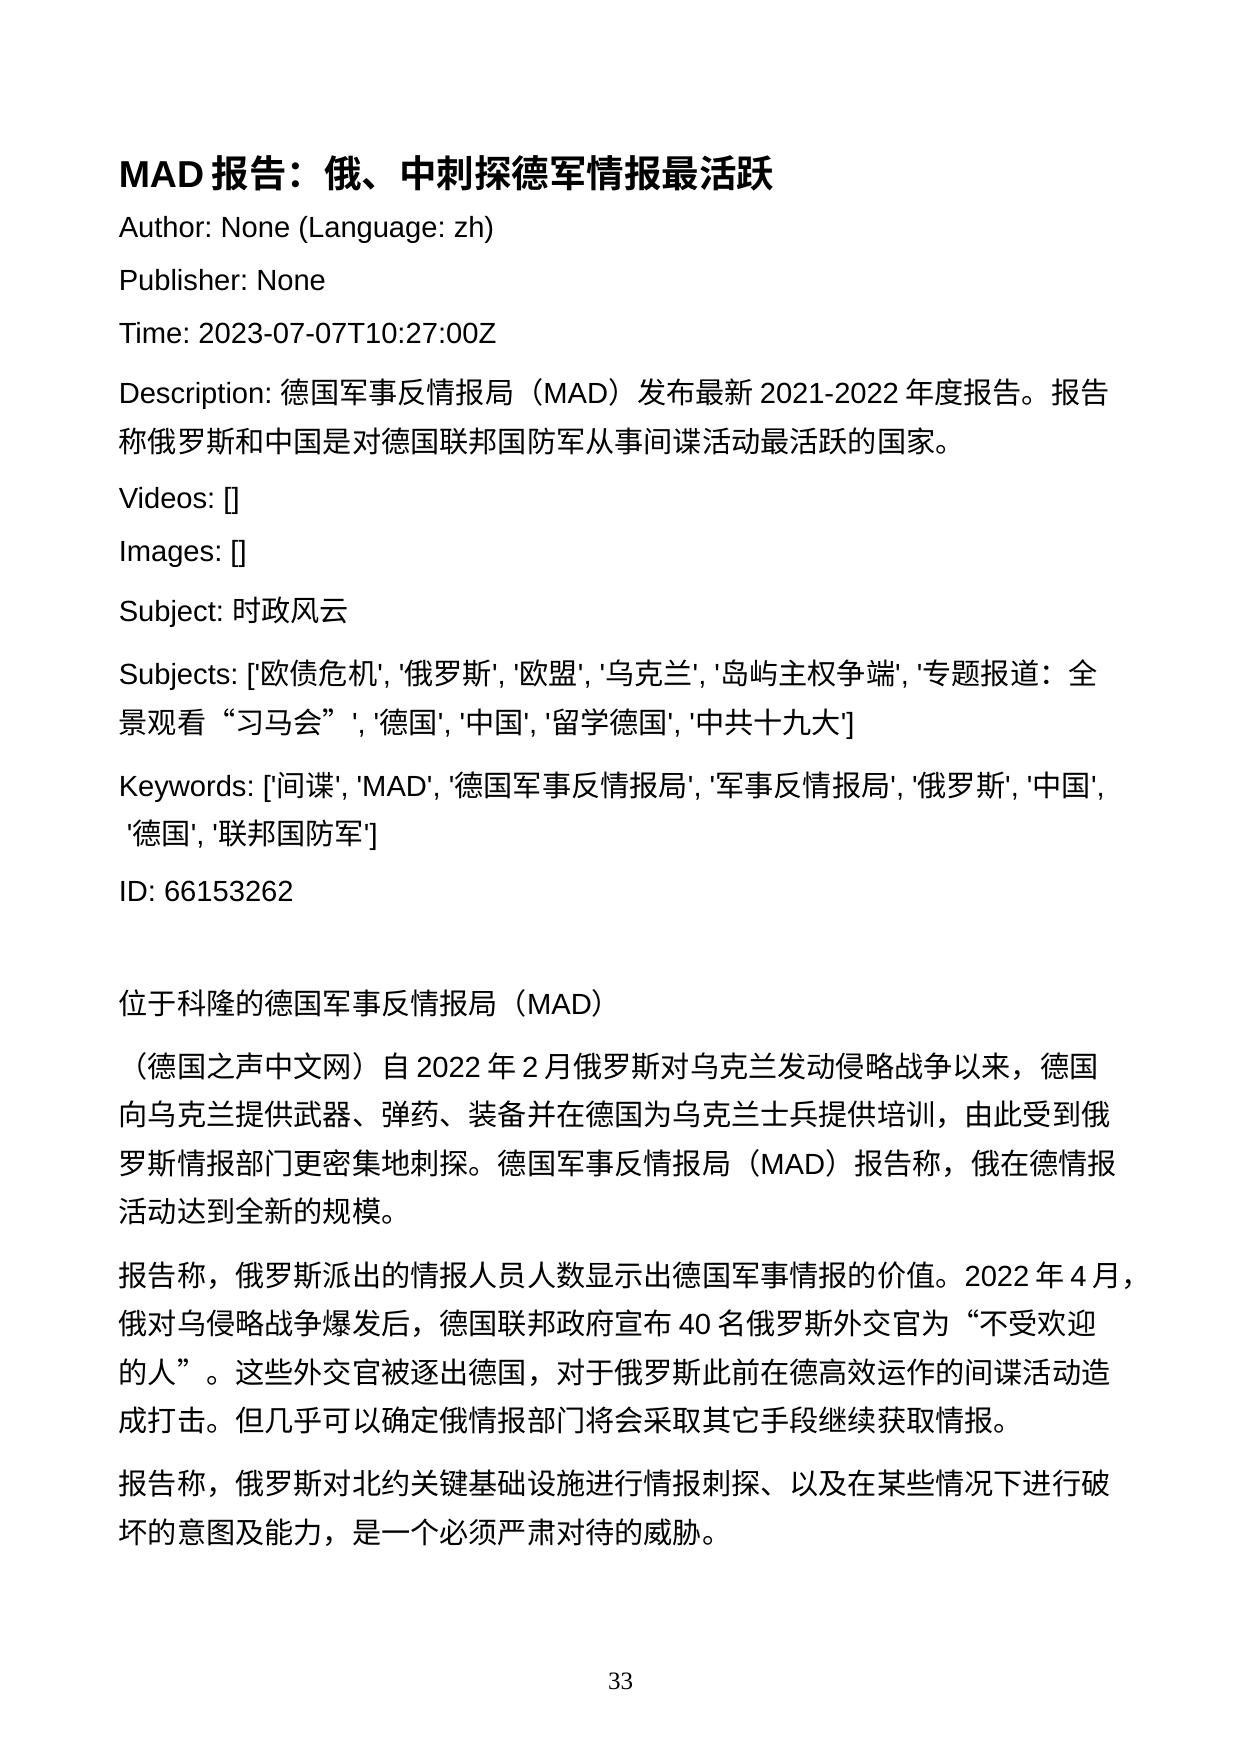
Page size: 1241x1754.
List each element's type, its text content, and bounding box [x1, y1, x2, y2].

text Videos: [] [118, 481, 1122, 515]
text 报告称，俄罗斯对北约关键基础设施进行情报刺探、以及在某些情况下进行破坏的意图及能力，是一个必须严肃对待的威胁。 [118, 1461, 1122, 1552]
text Keywords: ['间谍', 'MAD', '德国军事反情报局', '军事反情报局', '俄罗斯', '中国', '德国', '联邦国防军'] [118, 762, 1122, 853]
text Images: [] [118, 534, 1122, 568]
text Time: 2023-07-07T10:27:00Z [118, 317, 1122, 350]
text 报告称，俄罗斯派出的情报人员人数显示出德国军事情报的价值。2022年4月，俄对乌侵略战争爆发后，德国联邦政府宣布40名俄罗斯外交官为“不受欢迎的人”。这些外交官被逐出德国，对于俄罗斯此前在德高效运作的间谍活动造成打击。但几乎可以确定俄情报部门将会采取其它手段继续获取情报。 [118, 1252, 1122, 1440]
text （德国之声中文网）自2022年2月俄罗斯对乌克兰发动侵略战争以来，德国向乌克兰提供武器、弹药、装备并在德国为乌克兰士兵提供培训，由此受到俄罗斯情报部门更密集地刺探。德国军事反情报局（MAD）报告称，俄在德情报活动达到全新的规模。 [118, 1043, 1122, 1231]
subtitle MAD报告：俄、中刺探德军情报最活跃 [118, 143, 1122, 198]
text Description: 德国军事反情报局（MAD）发布最新2021-2022年度报告。报告称俄罗斯和中国是对德国联邦国防军从事间谍活动最活跃的国家。 [118, 370, 1122, 461]
text Subject: 时政风云 [118, 588, 1122, 630]
text Publisher: None [118, 263, 1122, 297]
text Subjects: ['欧债危机', '俄罗斯', '欧盟', '乌克兰', '岛屿主权争端', '专题报道：全景观看“习马会”', '德国', '中国', '留学德国', '中共十九大'] [118, 651, 1122, 742]
text ID: 66153262 [118, 874, 1122, 908]
text 位于科隆的德国军事反情报局（MAD） [118, 980, 1122, 1023]
text Author: None (Language: zh) [118, 210, 1122, 244]
